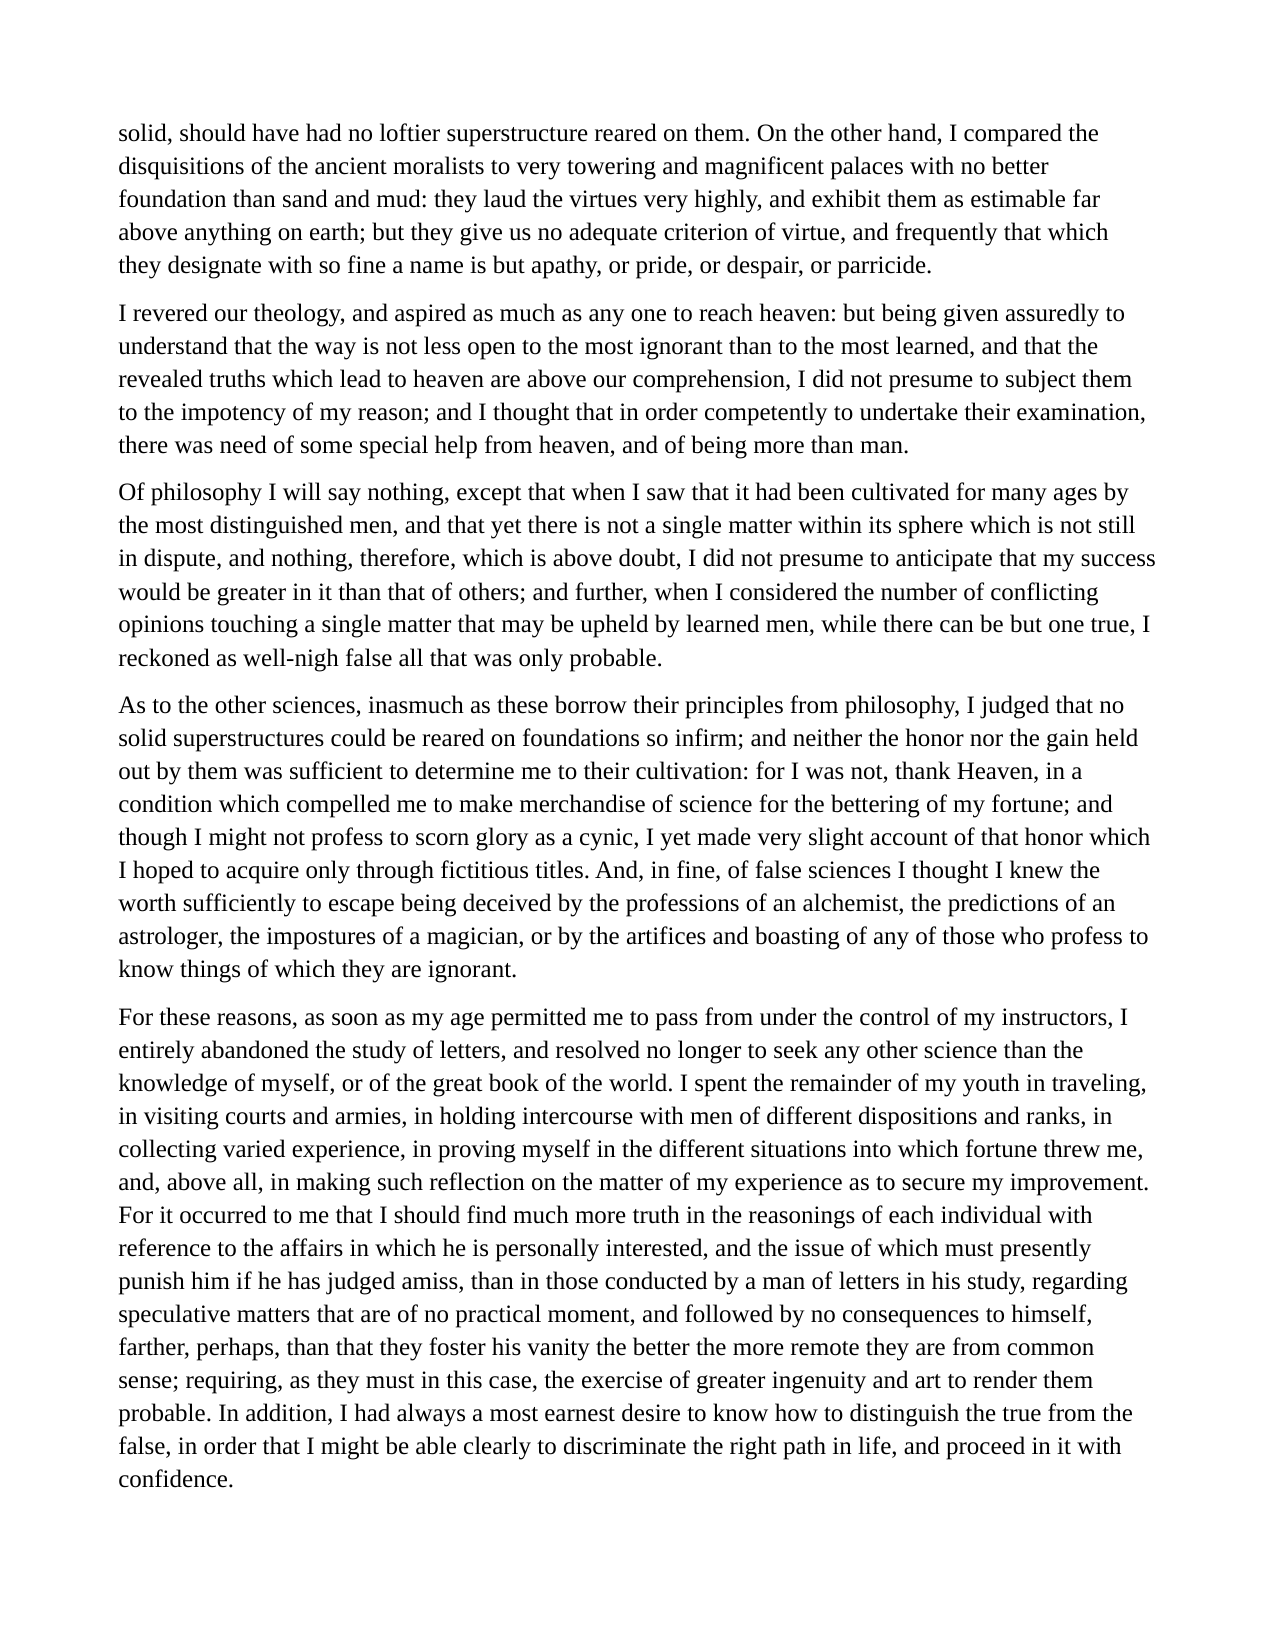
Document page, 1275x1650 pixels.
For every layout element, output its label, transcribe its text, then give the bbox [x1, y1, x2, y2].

text I revered our theology, and aspired as much as any one to reach heaven: but being given assuredly to understand that the way is not less open to the most ignorant than to the most learned, and that the revealed truths which lead to heaven are above our comprehension, I did not presume to subject them to the impotency of my reason; and I thought that in order competently to undertake their examination, there was need of some special help from heaven, and of being more than man. [118, 298, 1157, 459]
text Of philosophy I will say nothing, except that when I saw that it had been cultivated for many ages by the most distinguished men, and that yet there is not a single matter within its sphere which is not still in dispute, and nothing, therefore, which is above doubt, I did not presume to anticipate that my success would be greater in it than that of others; and further, when I considered the number of conflicting opinions touching a single matter that may be upheld by learned men, while there can be but one true, I reckoned as well-nigh false all that was only probable. [118, 477, 1157, 671]
text For these reasons, as soon as my age permitted me to pass from under the control of my instructors, I entirely abandoned the study of letters, and resolved no longer to seek any other science than the knowledge of myself, or of the great book of the world. I spent the remainder of my youth in traveling, in visiting courts and armies, in holding intercourse with men of different dispositions and ranks, in collecting varied experience, in proving myself in the different situations into which fortune threw me, and, above all, in making such reflection on the matter of my experience as to secure my improvement. For it occurred to me that I should find much more truth in the reasonings of each individual with reference to the affairs in which he is personally interested, and the issue of which must presently punish him if he has judged amiss, than in those conducted by a man of letters in his study, regarding speculative matters that are of no practical moment, and followed by no consequences to himself, farther, perhaps, than that they foster his vanity the better the more remote they are from common sense; requiring, as they must in this case, the exercise of greater ingenuity and art to render them probable. In addition, I had always a most earnest desire to know how to distinguish the true from the false, in order that I might be able clearly to discriminate the right path in life, and proceed in it with confidence. [118, 1002, 1157, 1493]
text solid, should have had no loftier superstructure reared on them. On the other hand, I compared the disquisitions of the ancient moralists to very towering and magnificent palaces with no better foundation than sand and mud: they laud the virtues very highly, and exhibit them as estimable far above anything on earth; but they give us no adequate criterion of virtue, and frequently that which they designate with so fine a name is but apathy, or pride, or despair, or parricide. [118, 118, 1157, 279]
text As to the other sciences, inasmuch as these borrow their principles from philosophy, I judged that no solid superstructures could be reared on foundations so infirm; and neither the honor nor the gain held out by them was sufficient to determine me to their cultivation: for I was not, thank Heaven, in a condition which compelled me to make merchandise of science for the bettering of my fortune; and though I might not profess to scorn glory as a cynic, I yet made very slight account of that honor which I hoped to acquire only through fictitious titles. And, in fine, of false sciences I thought I knew the worth sufficiently to escape being deceived by the professions of an alchemist, the predictions of an astrologer, the impostures of a magician, or by the artifices and boasting of any of those who profess to know things of which they are ignorant. [118, 690, 1157, 983]
